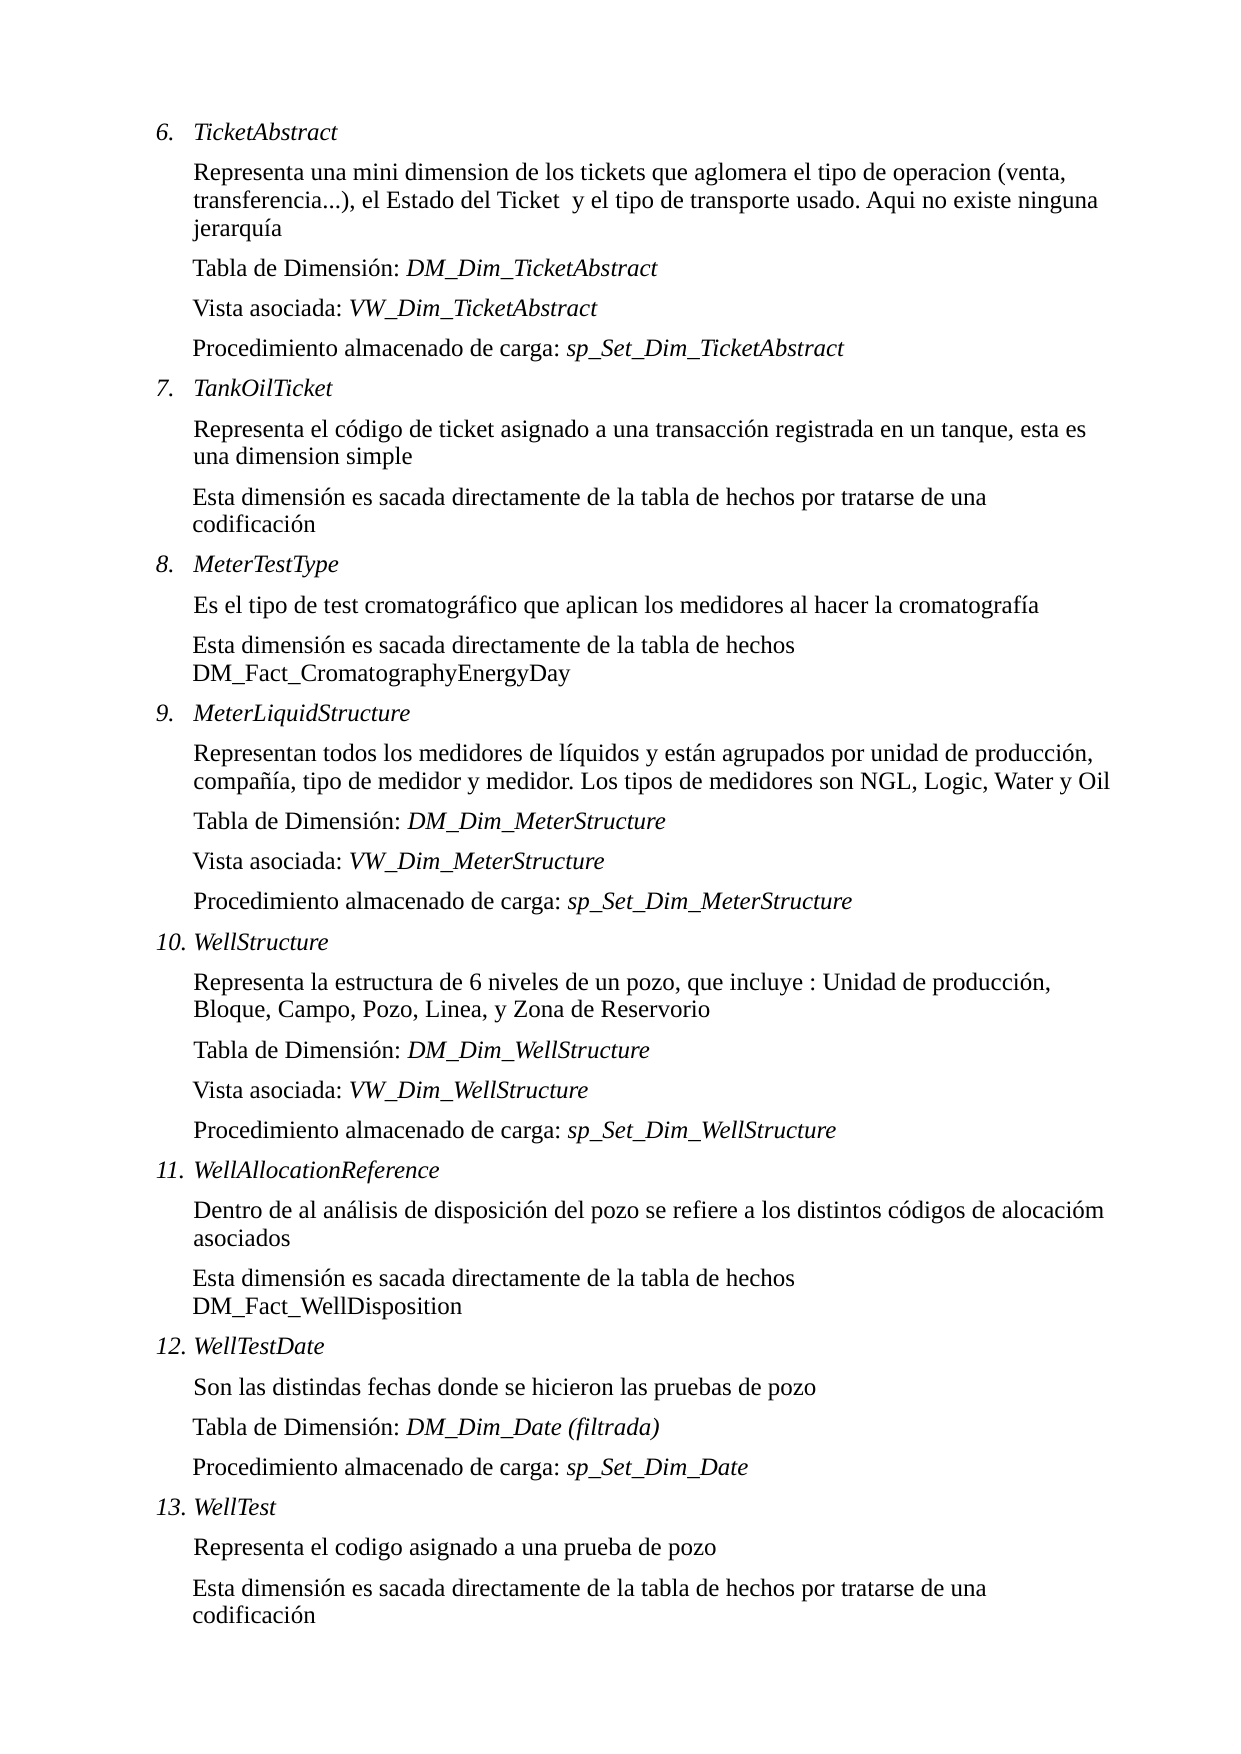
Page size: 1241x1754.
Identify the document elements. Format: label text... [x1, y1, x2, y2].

list TicketAbstract [156, 118, 1122, 146]
text Procedimiento almacenado de carga: sp_Set_Dim_Date [118, 1453, 1122, 1481]
list Representa la estructura de 6 niveles de un pozo, que incluye : Unidad de producción, Bloque, Campo, Pozo, Linea, y Zona de Reservorio [156, 968, 1122, 1023]
text Vista asociada: VW_Dim_WellStructure [118, 1076, 1122, 1104]
list WellTestDate [156, 1332, 1122, 1360]
text Vista asociada: VW_Dim_MeterStructure [118, 847, 1122, 875]
list MeterTestType [156, 551, 1122, 578]
list Procedimiento almacenado de carga: sp_Set_Dim_MeterStructure [156, 887, 1122, 915]
text Esta dimensión es sacada directamente de la tabla de hechos DM_Fact_CromatographyEnergyDay [118, 631, 1122, 686]
list Dentro de al análisis de disposición del pozo se refiere a los distintos códigos de alocacióm asociados [156, 1197, 1122, 1252]
list Representa el codigo asignado a una prueba de pozo [156, 1533, 1122, 1561]
list Representan todos los medidores de líquidos y están agrupados por unidad de producción, compañía, tipo de medidor y medidor. Los tipos de medidores son NGL, Logic, Water y Oil [156, 739, 1122, 794]
list Procedimiento almacenado de carga: sp_Set_Dim_WellStructure [156, 1116, 1122, 1144]
list Representa una mini dimension de los tickets que aglomera el tipo de operacion (venta, transferencia...), el Estado del Ticket y el tipo de transporte usado. Aqui no existe ninguna jerarquía [156, 158, 1122, 241]
list Representa el código de ticket asignado a una transacción registrada en un tanque, esta es una dimension simple [156, 415, 1122, 470]
list Tabla de Dimensión: DM_Dim_WellStructure [156, 1036, 1122, 1063]
text Tabla de Dimensión: DM_Dim_TicketAbstract [118, 254, 1122, 282]
list Es el tipo de test cromatográfico que aplican los medidores al hacer la cromatografía [156, 591, 1122, 618]
list Tabla de Dimensión: DM_Dim_MeterStructure [156, 807, 1122, 835]
list WellTest [156, 1493, 1122, 1521]
list Son las distindas fechas donde se hicieron las pruebas de pozo [156, 1373, 1122, 1400]
list MeterLiquidStructure [156, 699, 1122, 727]
list WellAllocationReference [156, 1156, 1122, 1184]
text Tabla de Dimensión: DM_Dim_Date (filtrada) [118, 1413, 1122, 1441]
text Esta dimensión es sacada directamente de la tabla de hechos por tratarse de una codificación [118, 1574, 1122, 1629]
text Esta dimensión es sacada directamente de la tabla de hechos por tratarse de una codificación [118, 483, 1122, 538]
list TankOilTicket [156, 374, 1122, 402]
text Esta dimensión es sacada directamente de la tabla de hechos DM_Fact_WellDisposition [118, 1264, 1122, 1320]
text Procedimiento almacenado de carga: sp_Set_Dim_TicketAbstract [118, 334, 1122, 362]
list WellStructure [156, 928, 1122, 955]
text Vista asociada: VW_Dim_TicketAbstract [118, 294, 1122, 322]
